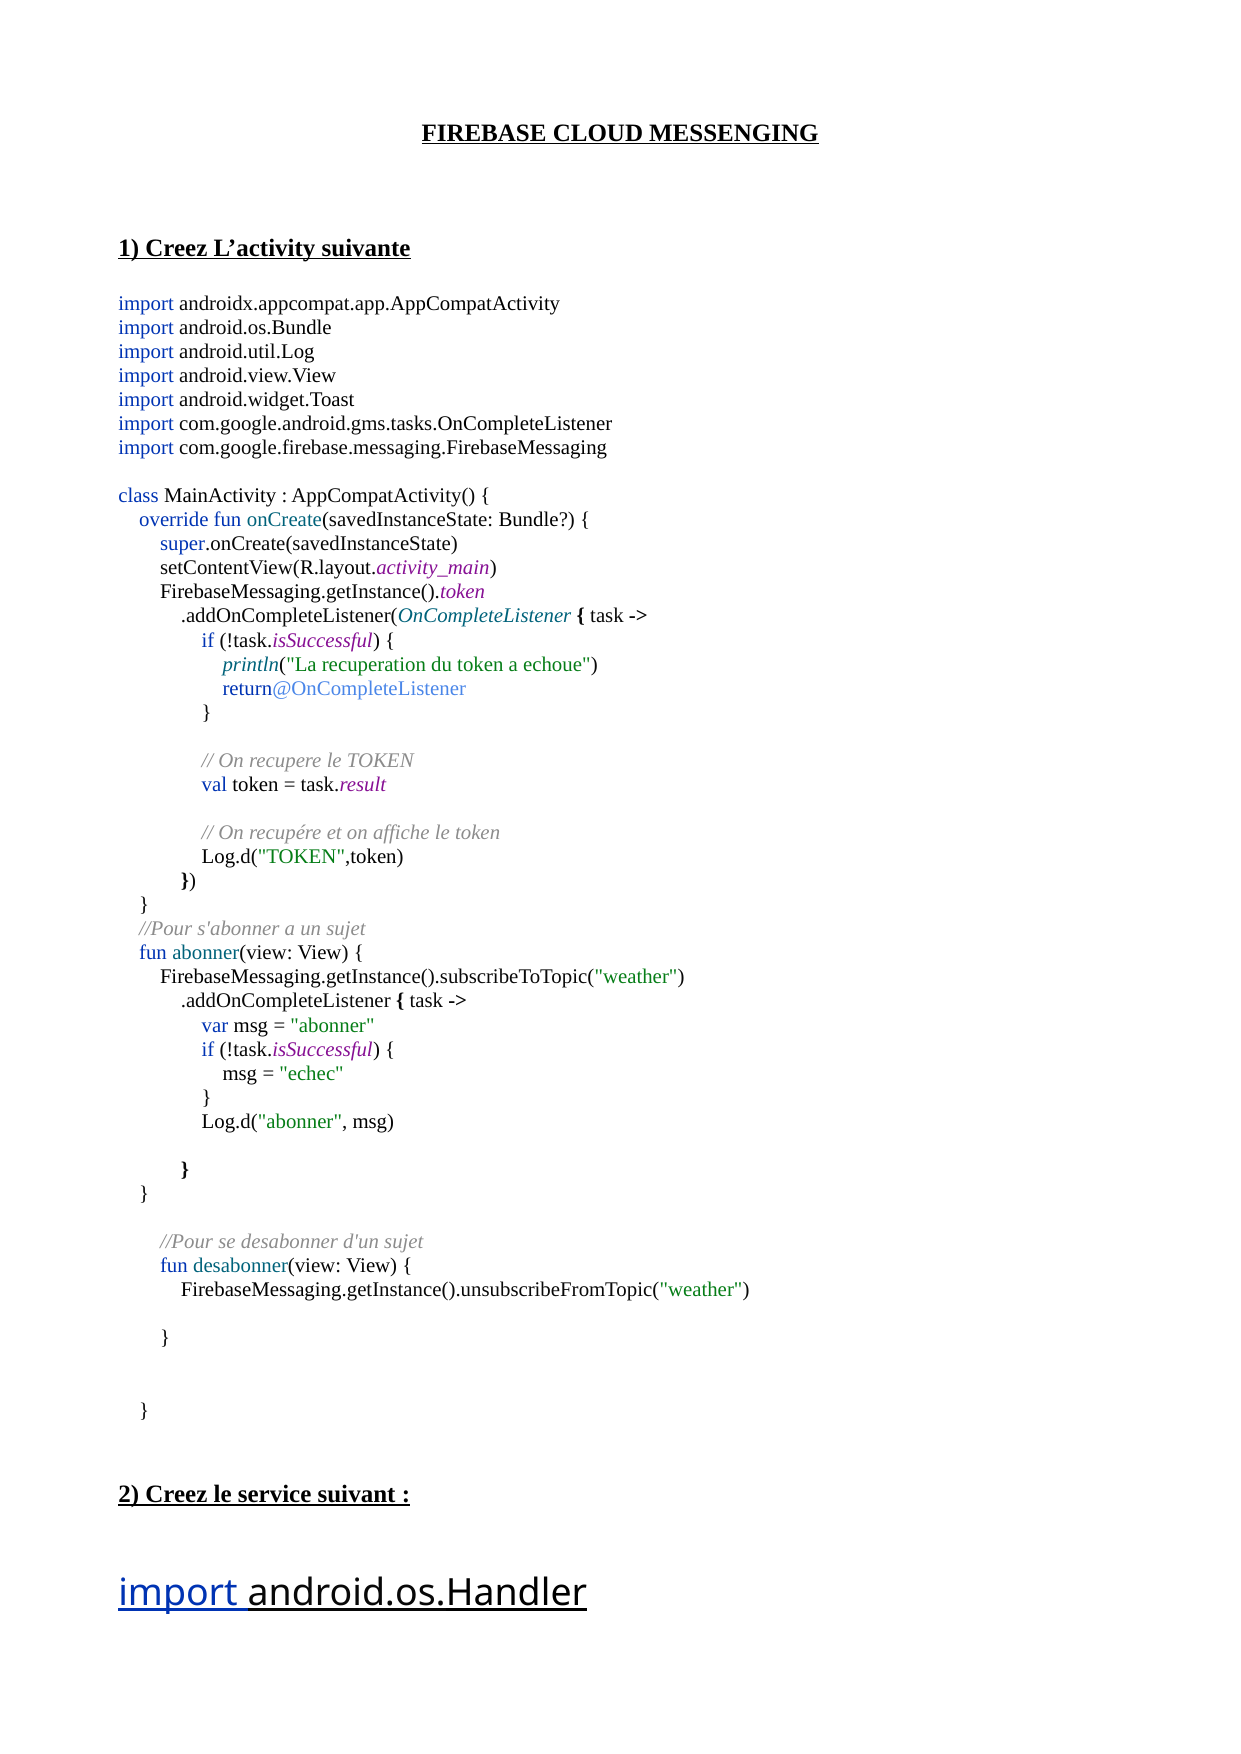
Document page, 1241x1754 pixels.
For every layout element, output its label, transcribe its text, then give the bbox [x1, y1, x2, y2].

text FIREBASE CLOUD MESSENGING [118, 118, 1122, 147]
text 1) Creez L’activity suivante [118, 233, 1122, 262]
text import androidx.appcompat.app.AppCompatActivity import android.os.Bundle import android.util.Log import android.view.View import android.widget.Toast import com.google.android.gms.tasks.OnCompleteListener import com.google.firebase.messaging.FirebaseMessaging class MainActivity : AppCompatActivity() { override fun onCreate(savedInstanceState: Bundle?) { super.onCreate(savedInstanceState) setContentView(R.layout.activity_main) FirebaseMessaging.getInstance().token .addOnCompleteListener(OnCompleteListener { task -> if (!task.isSuccessful) { println("La recuperation du token a echoue") return@OnCompleteListener } // On recupere le TOKEN val token = task.result // On recupére et on affiche le token Log.d("TOKEN",token) }) } //Pour s'abonner a un sujet fun abonner(view: View) { FirebaseMessaging.getInstance().subscribeToTopic("weather") .addOnCompleteListener { task -> var msg = "abonner" if (!task.isSuccessful) { msg = "echec" } Log.d("abonner", msg) } } //Pour se desabonner d'un sujet fun desabonner(view: View) { FirebaseMessaging.getInstance().unsubscribeFromTopic("weather") } } [118, 291, 1122, 1422]
text 2) Creez le service suivant : [118, 1479, 1122, 1508]
text import android.os.Handler [118, 1537, 1122, 1616]
